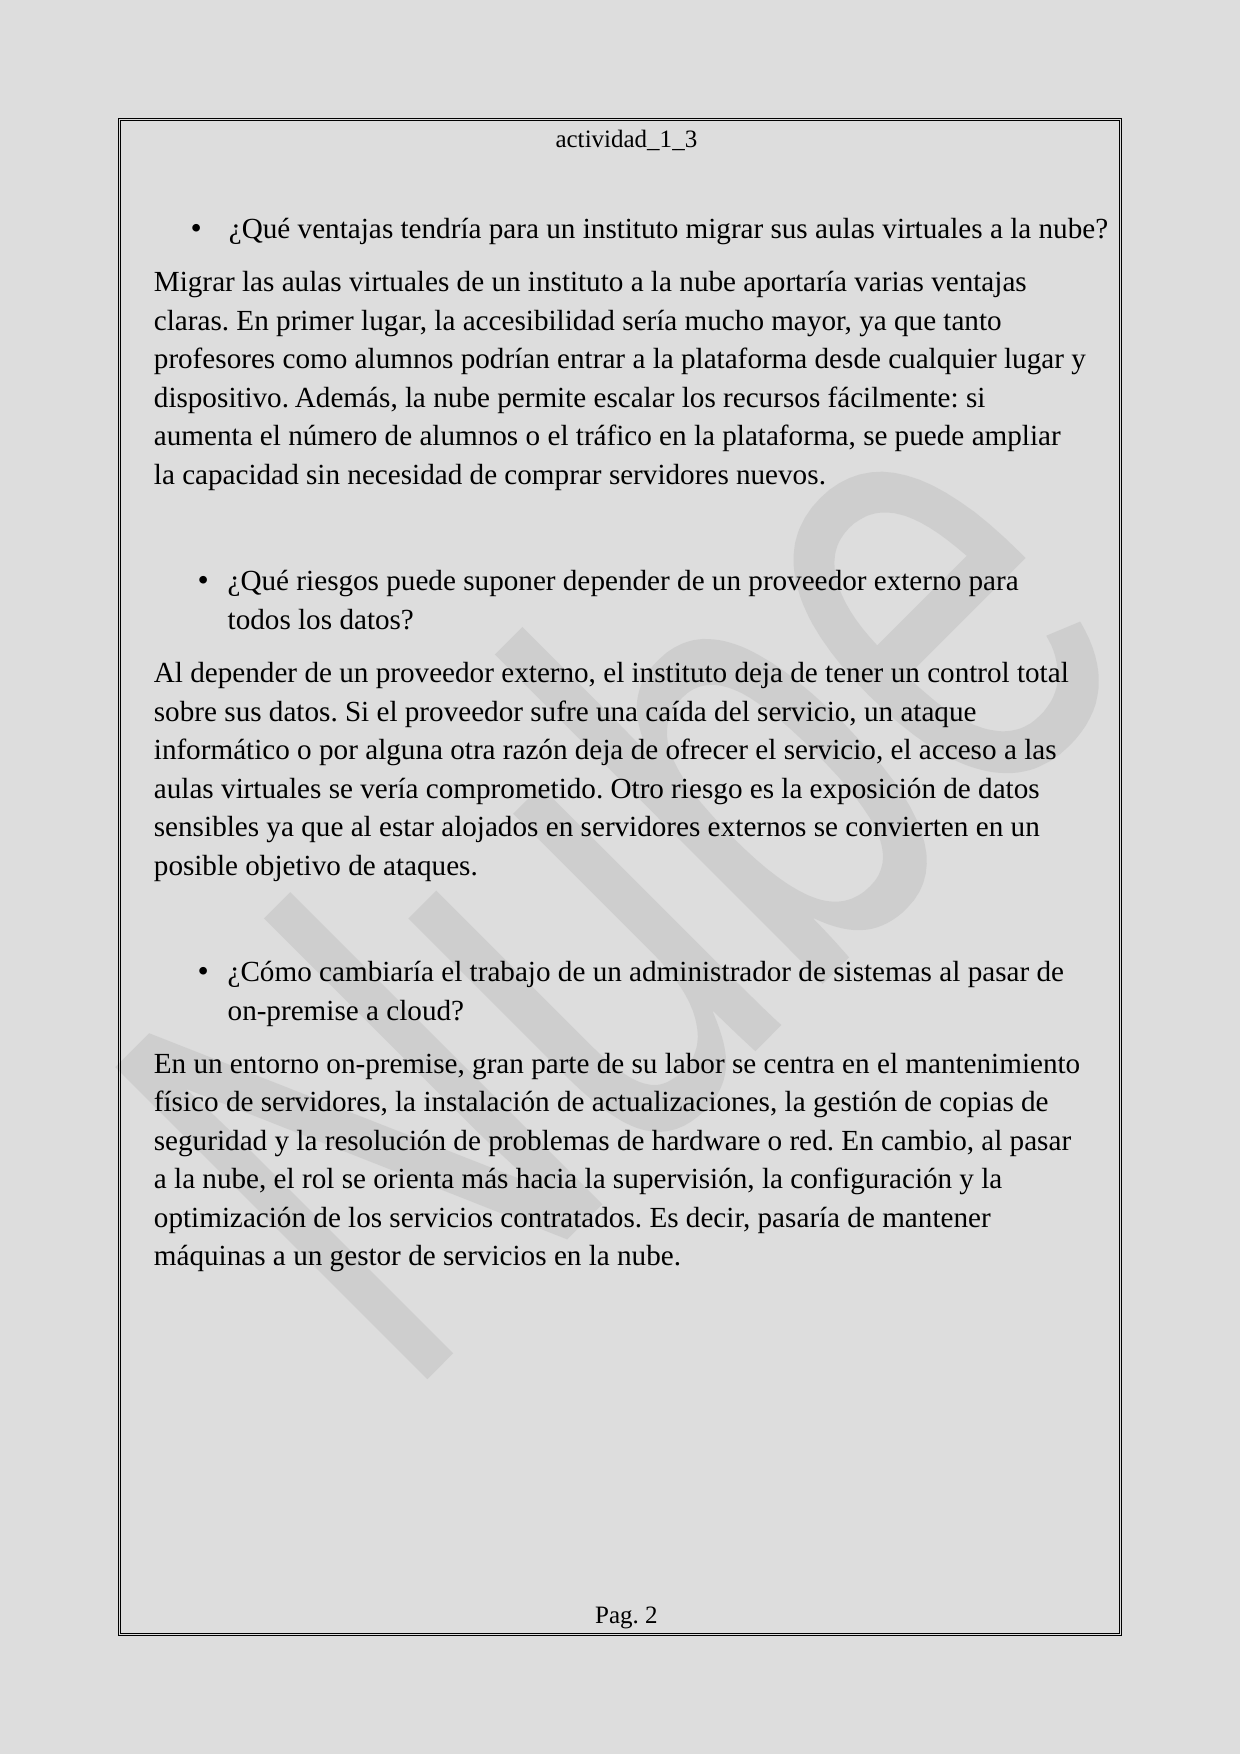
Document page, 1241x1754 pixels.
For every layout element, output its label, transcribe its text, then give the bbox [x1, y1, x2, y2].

list ¿Qué ventajas tendría para un instituto migrar sus aulas virtuales a la nube? [191, 211, 1116, 245]
text Migrar las aulas virtuales de un instituto a la nube aportaría varias ventajas claras. En primer lugar, la accesibilidad sería mucho mayor, ya que tanto profesores como alumnos podrían entrar a la plataforma desde cualquier lugar y dispositivo. Además, la nube permite escalar los recursos fácilmente: si aumenta el número de alumnos o el tráfico en la plataforma, se puede ampliar la capacidad sin necesidad de comprar servidores nuevos. [154, 264, 1087, 491]
list ¿Cómo cambiaría el trabajo de un administrador de sistemas al pasar de on-premise a cloud? [501, 954, 696, 1026]
list ¿Qué riesgos puede suponer depender de un proveedor externo para todos los datos? [198, 563, 819, 636]
text Al depender de un proveedor externo, el instituto deja de tener un control total sobre sus datos. Si el proveedor sufre una caída del servicio, un ataque informático o por alguna otra razón deja de ofrecer el servicio, el acceso a las aulas virtuales se vería comprometido. Otro riesgo es la exposición de datos sensibles ya que al estar alojados en servidores externos se convierten en un posible objetivo de ataques. [915, 655, 1057, 731]
text Al depender de un proveedor externo, el instituto deja de tener un control total sobre sus datos. Si el proveedor sufre una caída del servicio, un ataque informático o por alguna otra razón deja de ofrecer el servicio, el acceso a las aulas virtuales se vería comprometido. Otro riesgo es la exposición de datos sensibles ya que al estar alojados en servidores externos se convierten en un posible objetivo de ataques. [761, 655, 1087, 881]
text Al depender de un proveedor externo, el instituto deja de tener un control total sobre sus datos. Si el proveedor sufre una caída del servicio, un ataque informático o por alguna otra razón deja de ofrecer el servicio, el acceso a las aulas virtuales se vería comprometido. Otro riesgo es la exposición de datos sensibles ya que al estar alojados en servidores externos se convierten en un posible objetivo de ataques. [552, 655, 662, 744]
list ¿Qué riesgos puede suponer depender de un proveedor externo para todos los datos? [835, 563, 958, 636]
list ¿Cómo cambiaría el trabajo de un administrador de sistemas al pasar de on-premise a cloud? [354, 954, 514, 1026]
list ¿Cómo cambiaría el trabajo de un administrador de sistemas al pasar de on-premise a cloud? [198, 954, 370, 1026]
text En un entorno on-premise, gran parte de su labor se centra en el mantenimiento físico de servidores, la instalación de actualizaciones, la gestión de copias de seguridad y la resolución de problemas de hardware o red. En cambio, al pasar a la nube, el rol se orienta más hacia la supervisión, la configuración y la optimización de los servicios contratados. Es decir, pasaría de mantener máquinas a un gestor de servicios en la nube. [154, 1111, 319, 1272]
text En un entorno on-premise, gran parte de su labor se centra en el mantenimiento físico de servidores, la instalación de actualizaciones, la gestión de copias de seguridad y la resolución de problemas de hardware o red. En cambio, al pasar a la nube, el rol se orienta más hacia la supervisión, la configuración y la optimización de los servicios contratados. Es decir, pasaría de mantener máquinas a un gestor de servicios en la nube. [185, 1046, 517, 1177]
text En un entorno on-premise, gran parte de su labor se centra en el mantenimiento físico de servidores, la instalación de actualizaciones, la gestión de copias de seguridad y la resolución de problemas de hardware o red. En cambio, al pasar a la nube, el rol se orienta más hacia la supervisión, la configuración y la optimización de los servicios contratados. Es decir, pasaría de mantener máquinas a un gestor de servicios en la nube. [211, 1046, 1087, 1272]
list ¿Qué riesgos puede suponer depender de un proveedor externo para todos los datos? [949, 563, 1087, 636]
text Al depender de un proveedor externo, el instituto deja de tener un control total sobre sus datos. Si el proveedor sufre una caída del servicio, un ataque informático o por alguna otra razón deja de ofrecer el servicio, el acceso a las aulas virtuales se vería comprometido. Otro riesgo es la exposición de datos sensibles ya que al estar alojados en servidores externos se convierten en un posible objetivo de ataques. [154, 655, 720, 881]
text Al depender de un proveedor externo, el instituto deja de tener un control total sobre sus datos. Si el proveedor sufre una caída del servicio, un ataque informático o por alguna otra razón deja de ofrecer el servicio, el acceso a las aulas virtuales se vería comprometido. Otro riesgo es la exposición de datos sensibles ya que al estar alojados en servidores externos se convierten en un posible objetivo de ataques. [668, 685, 882, 881]
list ¿Cómo cambiaría el trabajo de un administrador de sistemas al pasar de on-premise a cloud? [710, 954, 1087, 1026]
